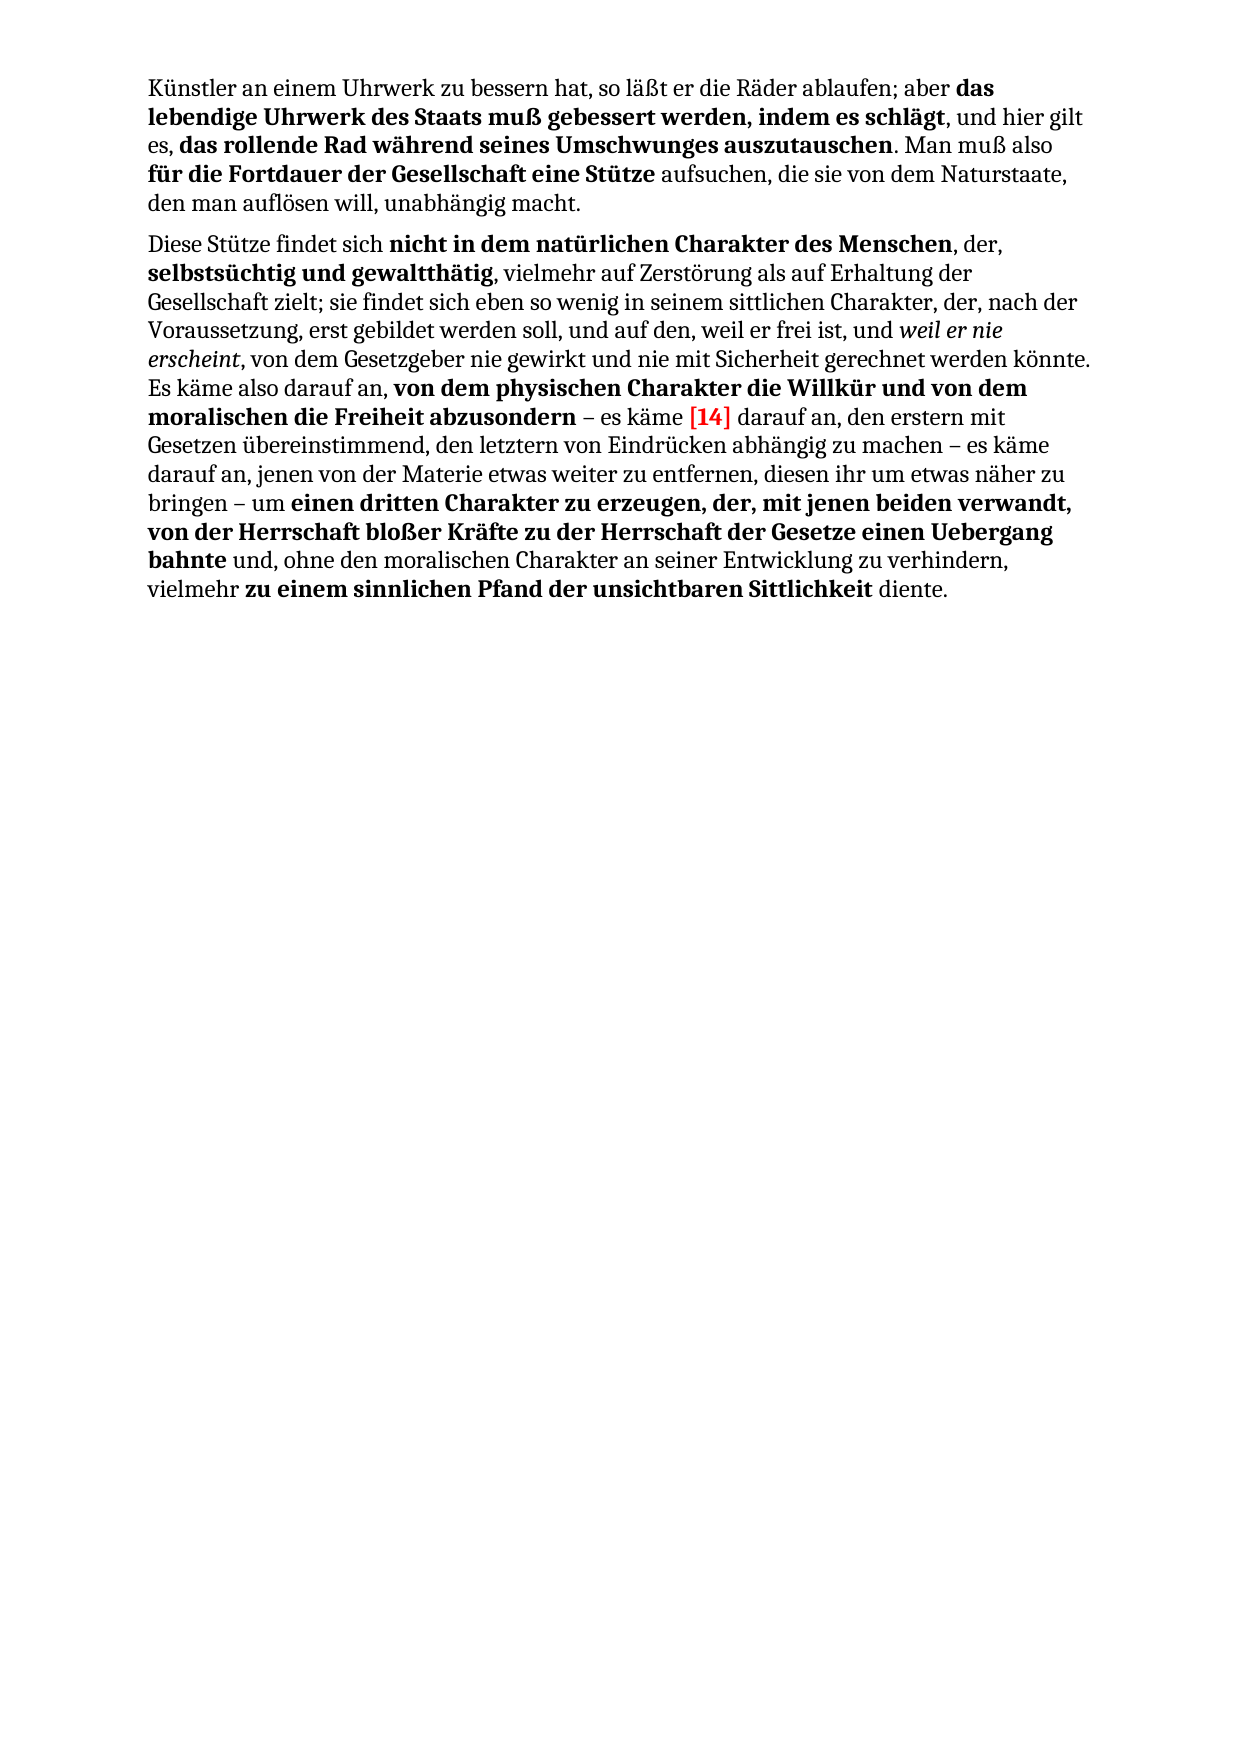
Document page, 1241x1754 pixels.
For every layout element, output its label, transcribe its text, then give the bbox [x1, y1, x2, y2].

text Diese Stütze findet sich nicht in dem natürlichen Charakter des Menschen, der, selbstsüchtig und gewaltthätig, vielmehr auf Zerstörung als auf Erhaltung der Gesellschaft zielt; sie findet sich eben so wenig in seinem sittlichen Charakter, der, nach der Voraussetzung, erst gebildet werden soll, und auf den, weil er frei ist, und weil er nie erscheint, von dem Gesetzgeber nie gewirkt und nie mit Sicherheit gerechnet werden könnte. Es käme also darauf an, von dem physischen Charakter die Willkür und von dem moralischen die Freiheit abzusondern – es käme [14] darauf an, den erstern mit Gesetzen übereinstimmend, den letztern von Eindrücken abhängig zu machen – es käme darauf an, jenen von der Materie etwas weiter zu entfernen, diesen ihr um etwas näher zu bringen – um einen dritten Charakter zu erzeugen, der, mit jenen beiden verwandt, von der Herrschaft bloßer Kräfte zu der Herrschaft der Gesetze einen Uebergang bahnte und, ohne den moralischen Charakter an seiner Entwicklung zu verhindern, vielmehr zu einem sinnlichen Pfand der unsichtbaren Sittlichkeit diente. [148, 230, 1093, 604]
text Künstler an einem Uhrwerk zu bessern hat, so läßt er die Räder ablaufen; aber das lebendige Uhrwerk des Staats muß gebessert werden, indem es schlägt, und hier gilt es, das rollende Rad während seines Umschwunges auszutauschen. Man muß also für die Fortdauer der Gesellschaft eine Stütze aufsuchen, die sie von dem Naturstaate, den man auflösen will, unabhängig macht. [148, 74, 1093, 217]
